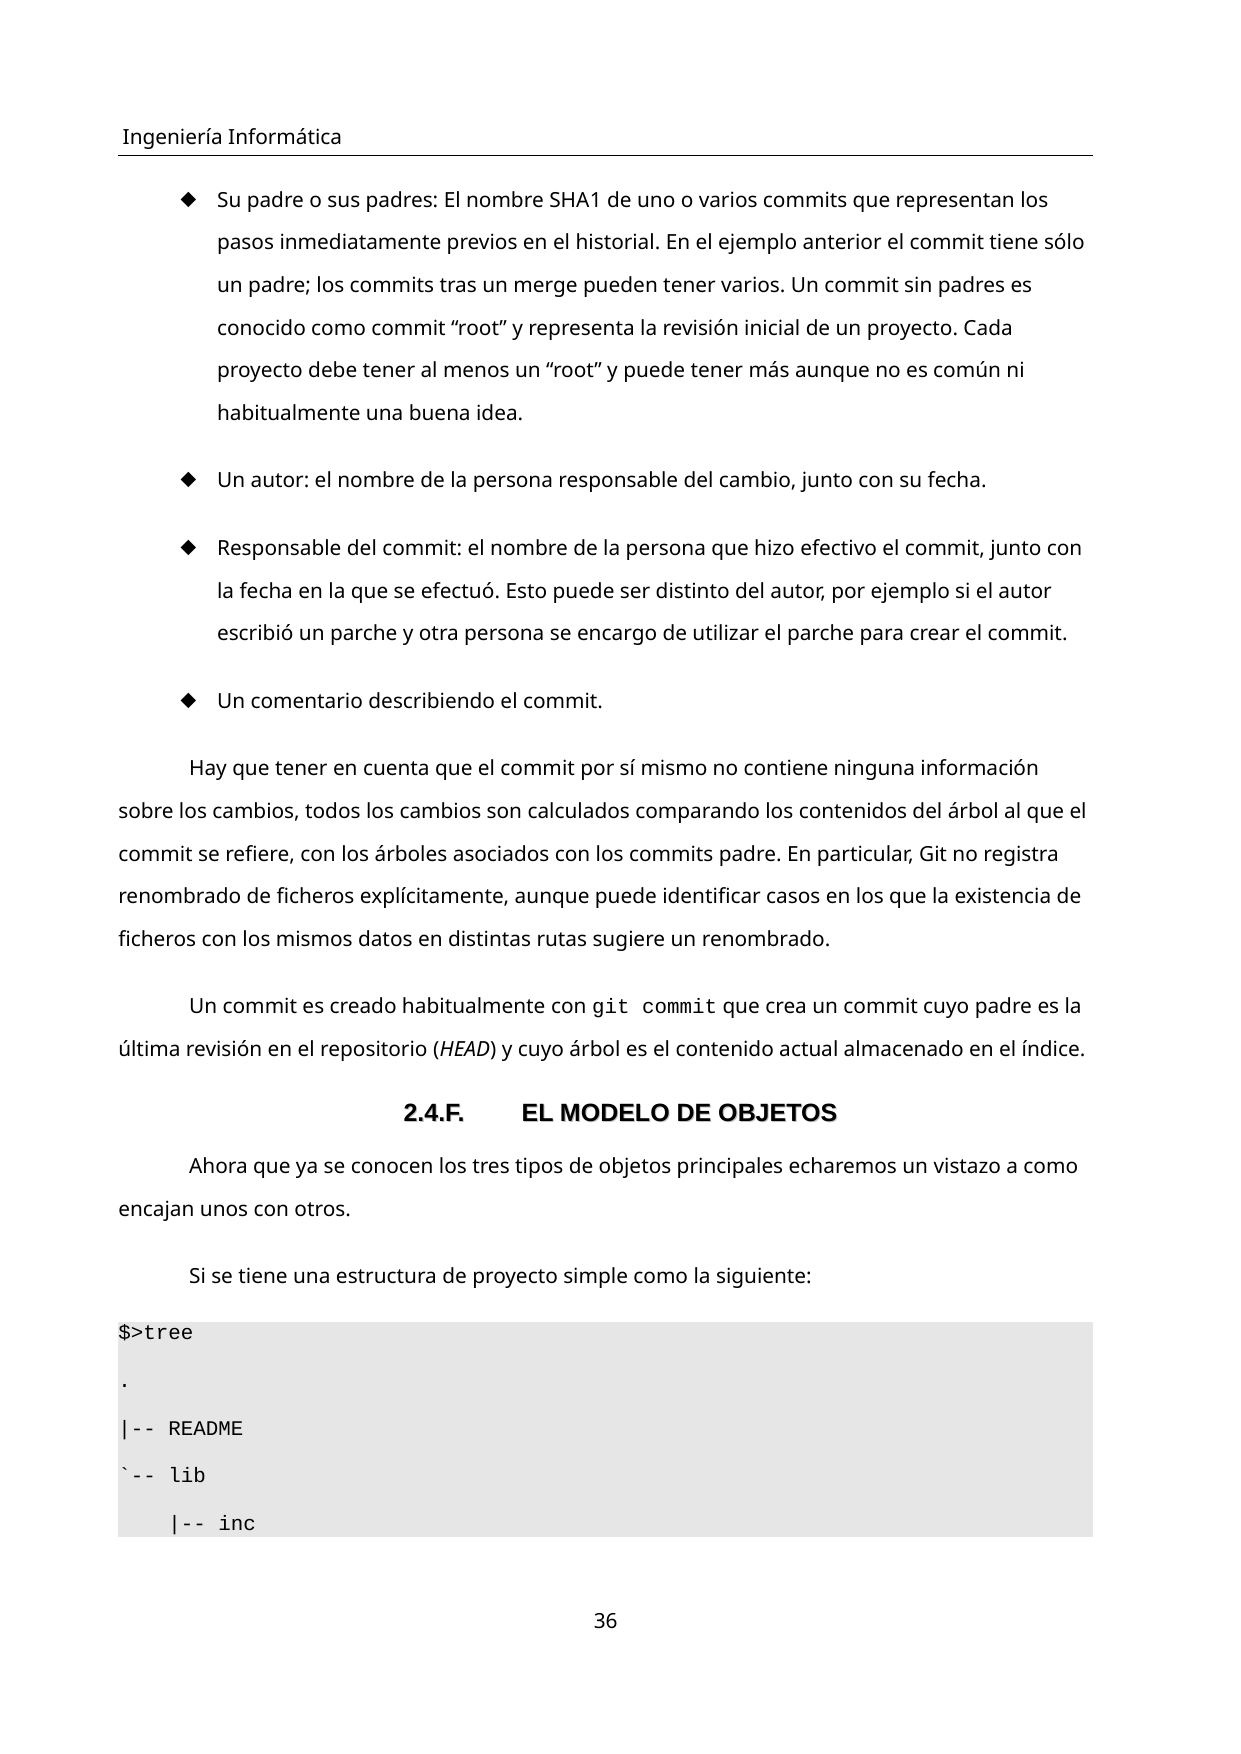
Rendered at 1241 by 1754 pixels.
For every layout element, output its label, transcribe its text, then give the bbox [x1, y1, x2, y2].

text Un commit es creado habitualmente con git commit que crea un commit cuyo padre es la última revisión en el repositorio (HEAD) y cuyo árbol es el contenido actual almacenado en el índice. [118, 992, 1093, 1063]
list Su padre o sus padres: El nombre SHA1 de uno o varios commits que representan los pasos inmediatamente previos en el historial. En el ejemplo anterior el commit tiene sólo un padre; los commits tras un merge pueden tener varios. Un commit sin padres es conocido como commit “root” y representa la revisión inicial de un proyecto. Cada proyecto debe tener al menos un “root” y puede tener más aunque no es común ni habitualmente una buena idea. [179, 185, 1093, 426]
text Si se tiene una estructura de proyecto simple como la siguiente: [118, 1262, 1093, 1290]
subtitle El modelo de objetos [148, 1098, 1093, 1126]
text $>tree [118, 1322, 1093, 1346]
list Un comentario describiendo el commit. [179, 686, 1093, 714]
text `-- lib [118, 1465, 1093, 1489]
text |-- inc [118, 1513, 1093, 1537]
text Ahora que ya se conocen los tres tipos de objetos principales echaremos un vistazo a como encajan unos con otros. [118, 1151, 1093, 1222]
text Hay que tener en cuenta que el commit por sí mismo no contiene ninguna información sobre los cambios, todos los cambios son calculados comparando los contenidos del árbol al que el commit se refiere, con los árboles asociados con los commits padre. En particular, Git no registra renombrado de ficheros explícitamente, aunque puede identificar casos en los que la existencia de ficheros con los mismos datos en distintas rutas sugiere un renombrado. [118, 753, 1093, 952]
list Responsable del commit: el nombre de la persona que hizo efectivo el commit, junto con la fecha en la que se efectuó. Esto puede ser distinto del autor, por ejemplo si el autor escribió un parche y otra persona se encargo de utilizar el parche para crear el commit. [179, 533, 1093, 647]
list Un autor: el nombre de la persona responsable del cambio, junto con su fecha. [179, 466, 1093, 494]
text . [118, 1370, 1093, 1393]
text |-- README [118, 1418, 1093, 1441]
